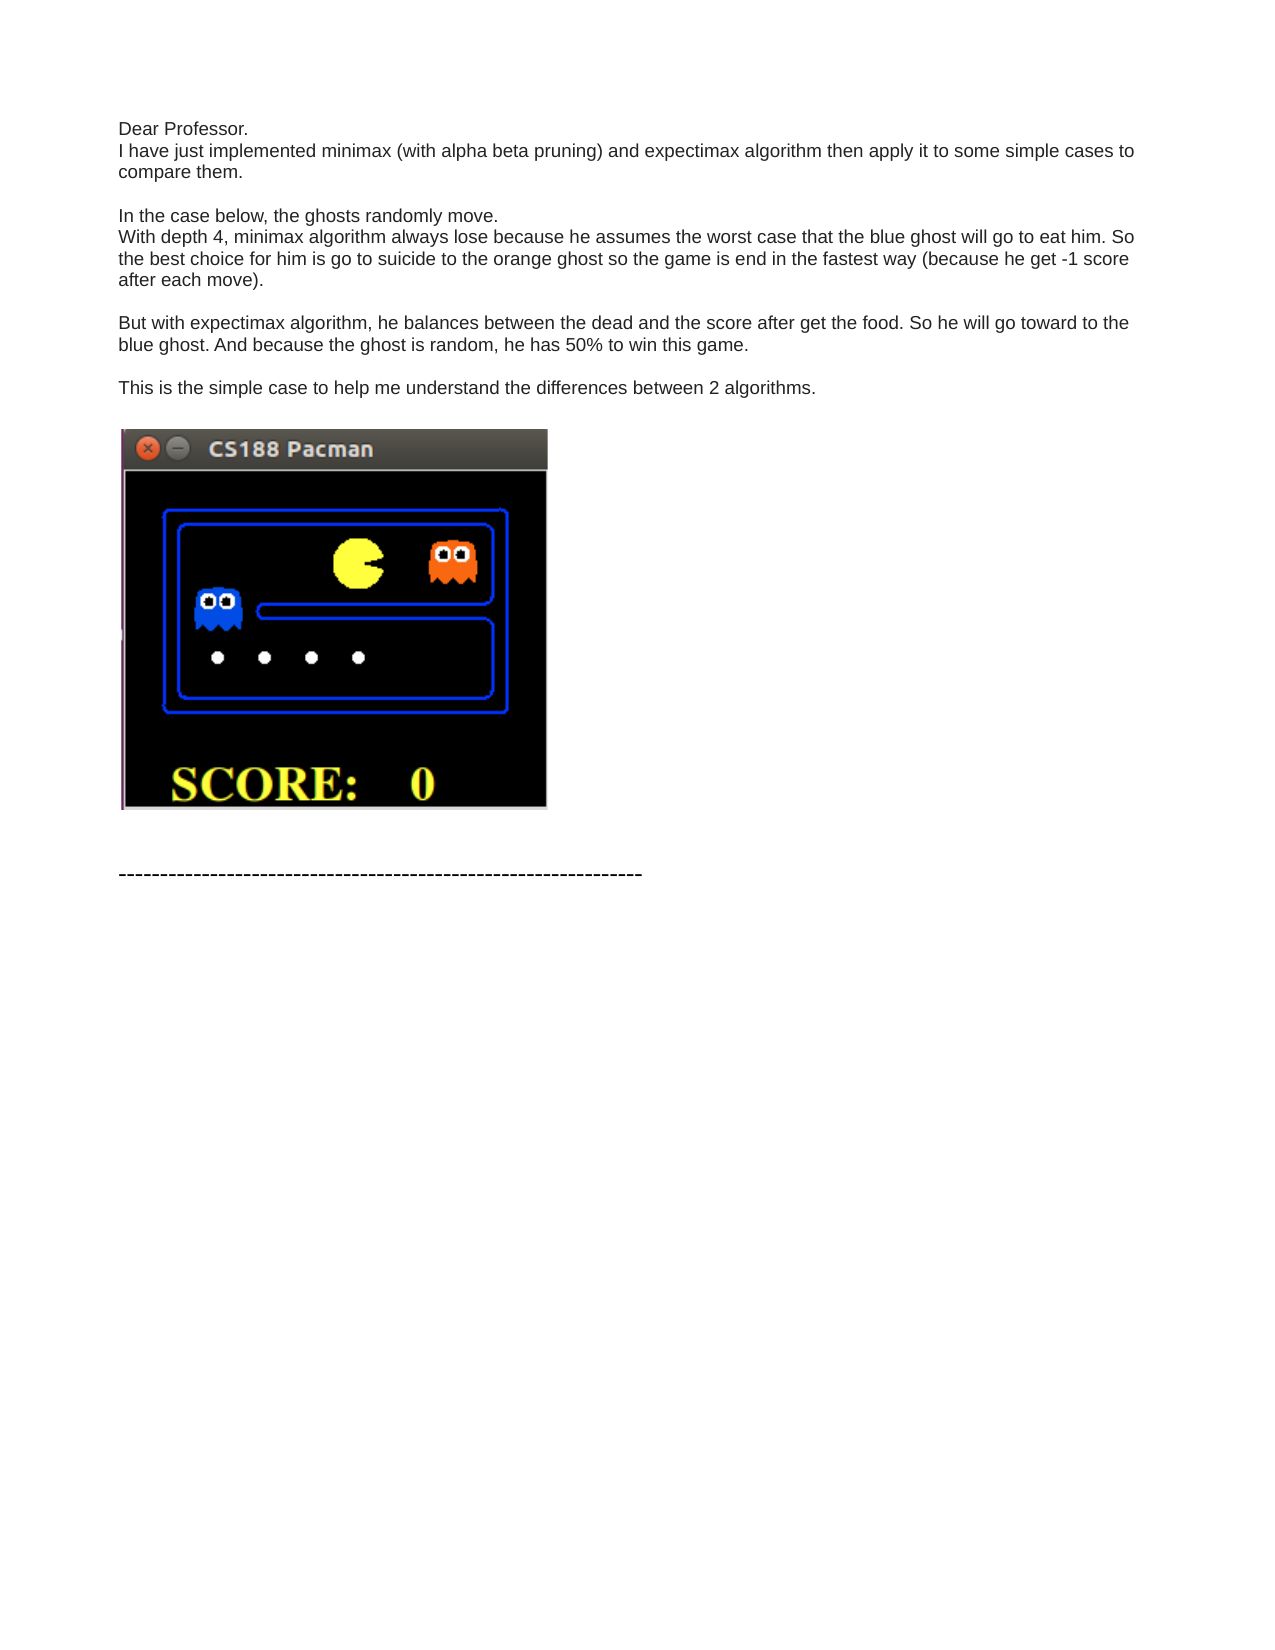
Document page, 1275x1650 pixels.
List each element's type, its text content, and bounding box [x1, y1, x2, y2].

text But with expectimax algorithm, he balances between the dead and the score after get the food. So he will go toward to the blue ghost. And because the ghost is random, he has 50% to win this game. [118, 312, 1157, 355]
text In the case below, the ghosts randomly move. [118, 204, 1157, 226]
text --------------------------------------------------------------- [118, 858, 1157, 887]
text This is the simple case to help me understand the differences between 2 algorithms. [118, 377, 1157, 398]
text I have just implemented minimax (with alpha beta pruning) and expectimax algorithm then apply it to some simple cases to compare them. [118, 140, 1157, 183]
text Dear Professor. [118, 118, 1157, 140]
text With depth 4, minimax algorithm always lose because he assumes the worst case that the blue ghost will go to eat him. So the best choice for him is go to suicide to the orange ghost so the game is end in the fastest way (because he get -1 score after each move). [118, 226, 1157, 291]
picture [121, 429, 548, 810]
